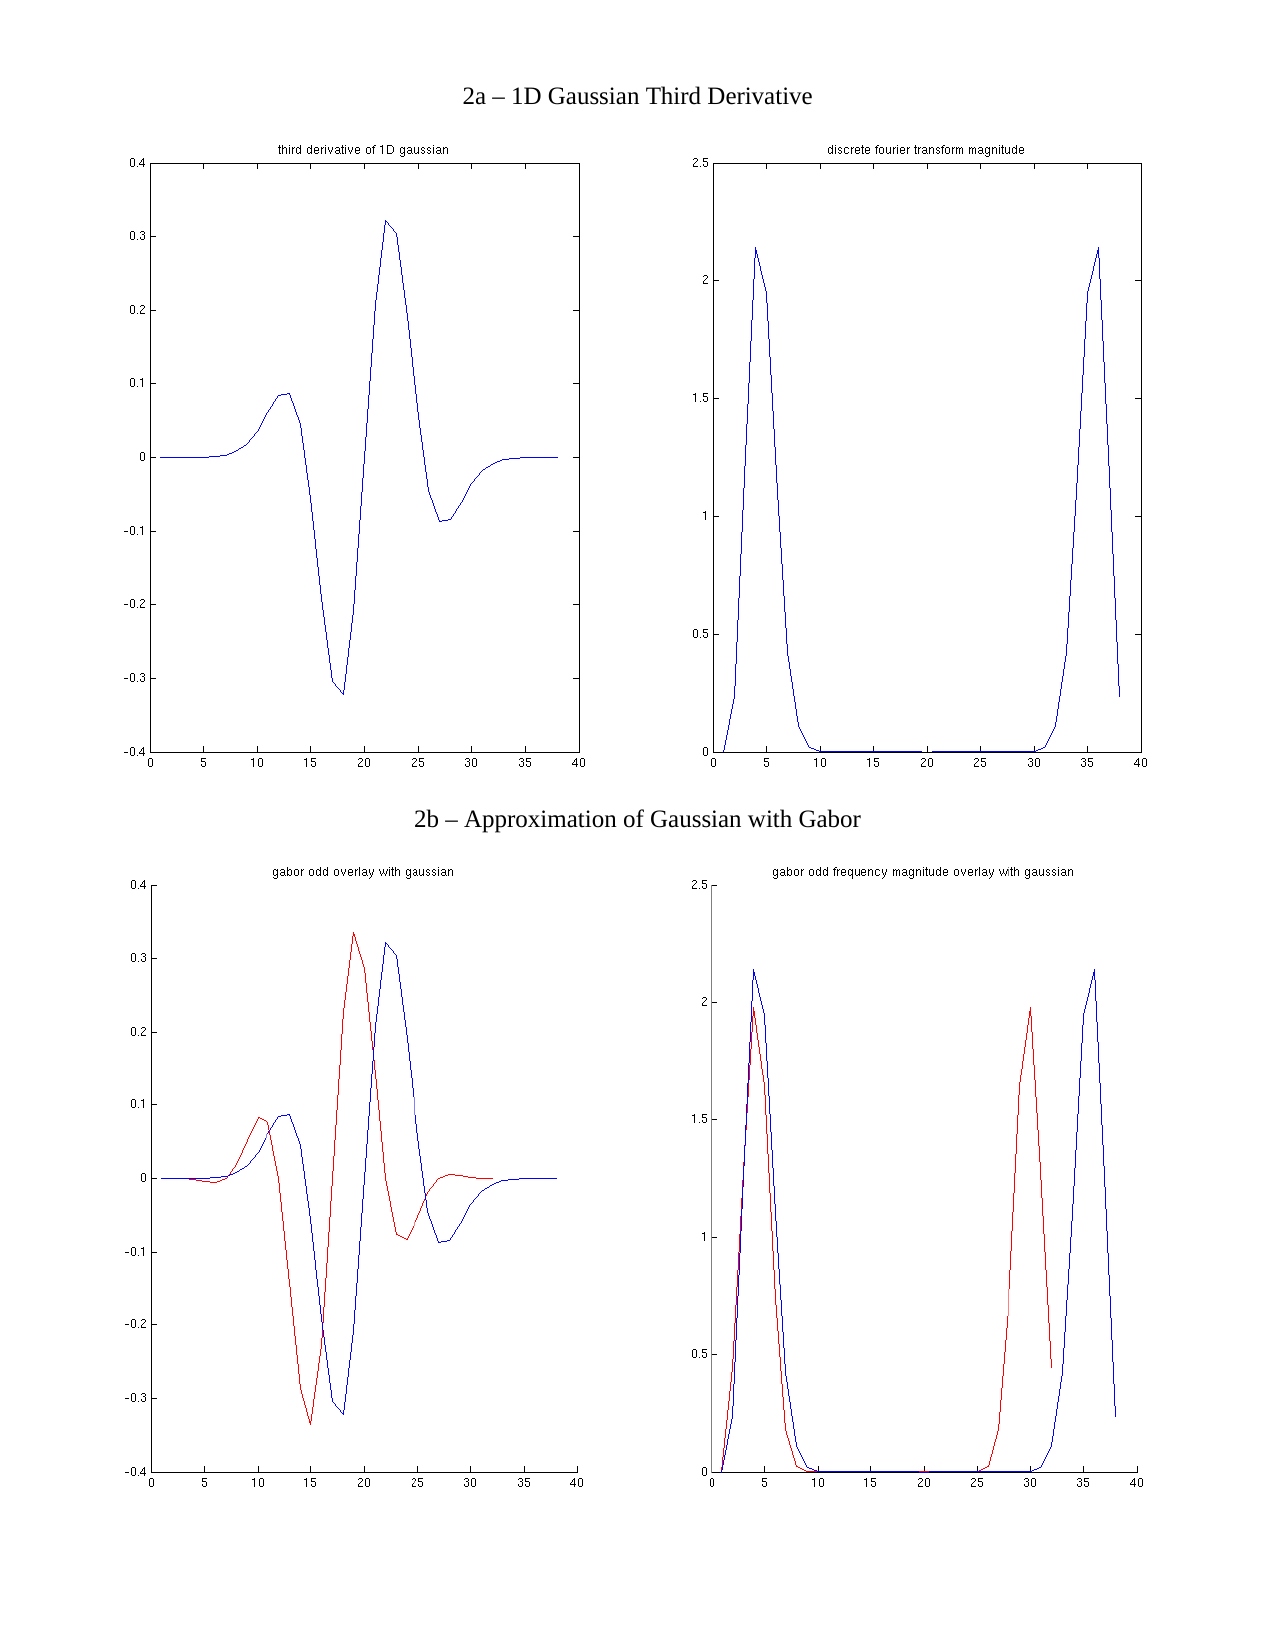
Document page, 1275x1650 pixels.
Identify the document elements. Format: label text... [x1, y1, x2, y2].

text 2a – 1D Gaussian Third Derivative [82, 82, 1192, 110]
picture [118, 860, 1157, 1497]
text 2b – Approximation of Gaussian with Gabor [82, 805, 1192, 833]
picture [118, 137, 1157, 778]
